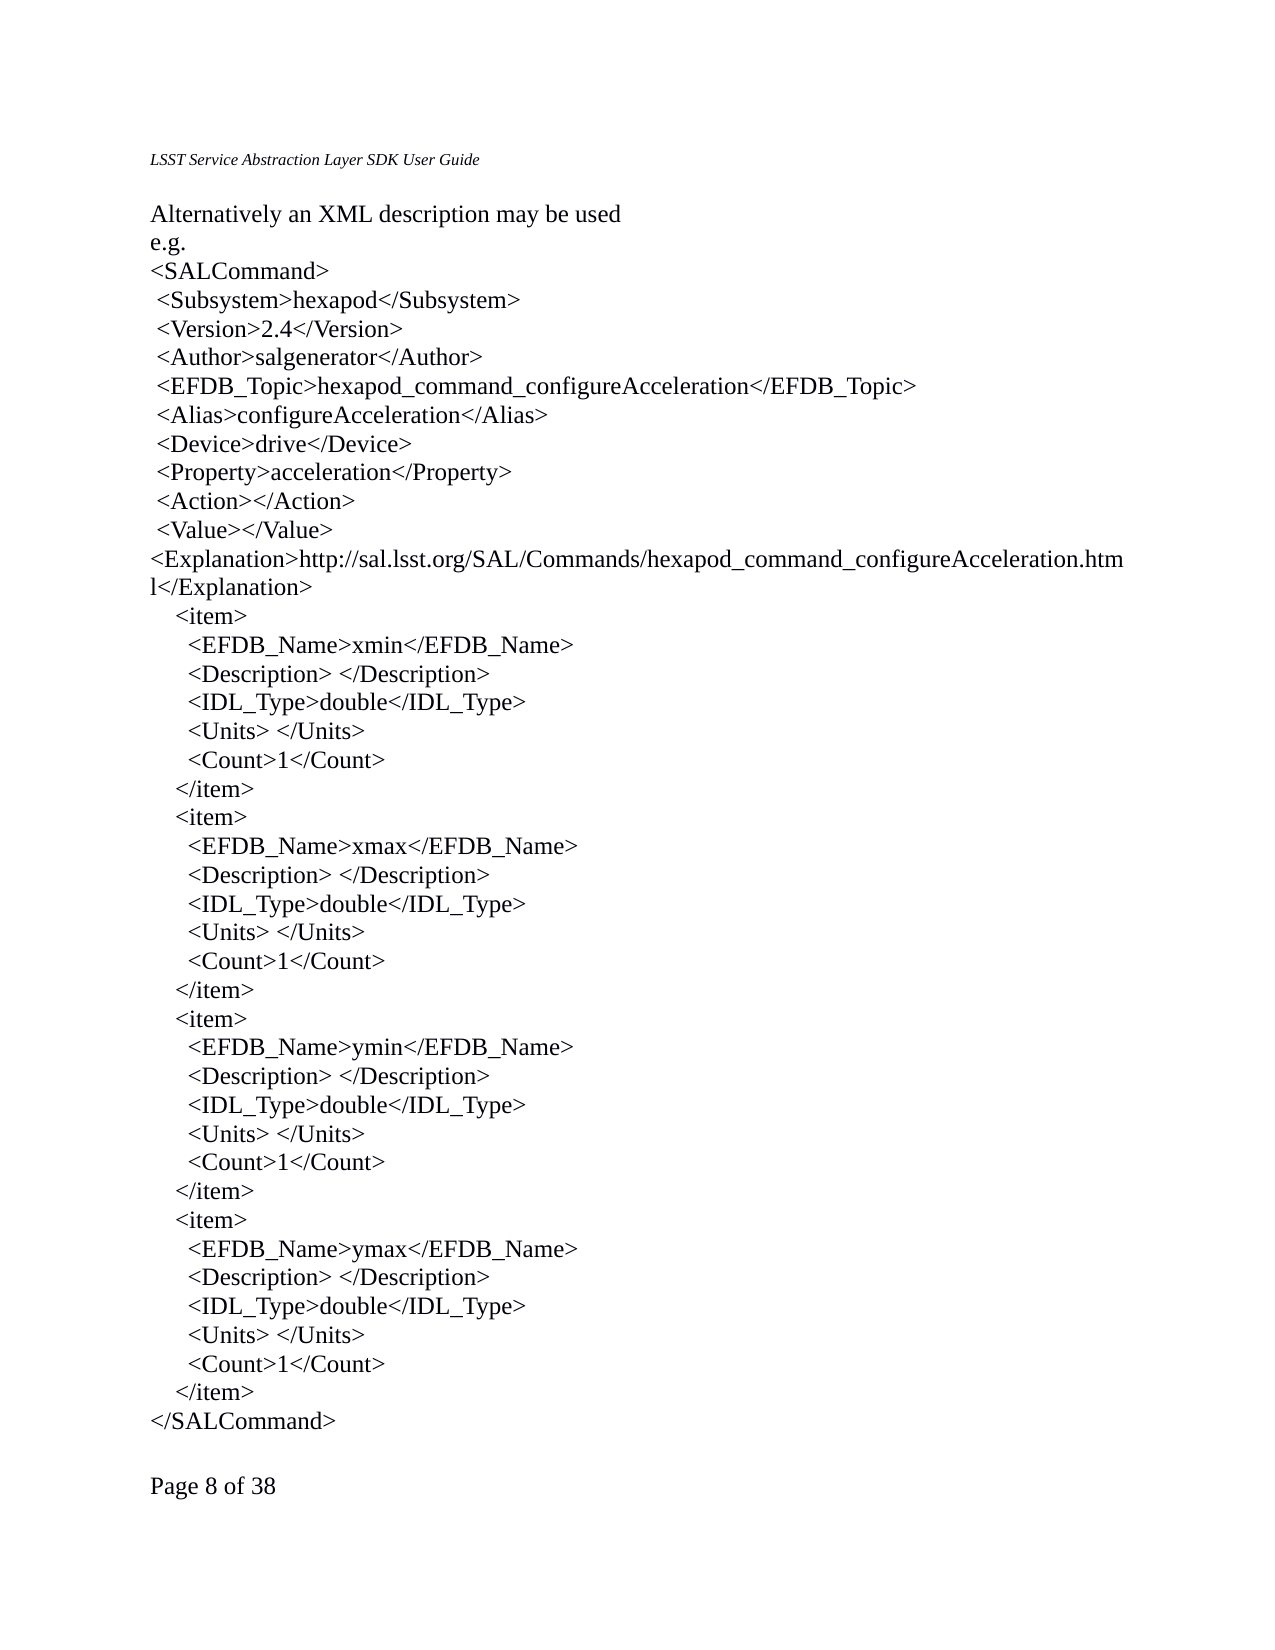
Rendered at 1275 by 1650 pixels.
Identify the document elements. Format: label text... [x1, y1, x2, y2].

text </item> [150, 975, 1125, 1004]
text <IDL_Type>double</IDL_Type> [150, 1291, 1125, 1320]
text <Units> </Units> [150, 716, 1125, 745]
text <SALCommand> [150, 256, 1125, 285]
text <EFDB_Topic>hexapod_command_configureAcceleration</EFDB_Topic> [150, 371, 1125, 400]
text e.g. [150, 227, 1125, 256]
text <item> [150, 601, 1125, 630]
text <Action></Action> [150, 486, 1125, 515]
text </item> [150, 1377, 1125, 1406]
text <IDL_Type>double</IDL_Type> [150, 1090, 1125, 1119]
text <Units> </Units> [150, 917, 1125, 946]
text </SALCommand> [150, 1406, 1125, 1435]
text <IDL_Type>double</IDL_Type> [150, 687, 1125, 716]
text <EFDB_Name>xmin</EFDB_Name> [150, 630, 1125, 659]
text Alternatively an XML description may be used [150, 199, 1125, 227]
text <Value></Value> <Explanation>http://sal.lsst.org/SAL/Commands/hexapod_command_configureAcceleration.html</Explanation> [150, 515, 1125, 601]
text <Alias>configureAcceleration</Alias> [150, 400, 1125, 429]
text <Subsystem>hexapod</Subsystem> [150, 285, 1125, 314]
text </item> [150, 1176, 1125, 1205]
text <IDL_Type>double</IDL_Type> [150, 889, 1125, 917]
text <Count>1</Count> [150, 745, 1125, 774]
text <Count>1</Count> [150, 1349, 1125, 1377]
text </item> [150, 774, 1125, 802]
text <Version>2.4</Version> [150, 314, 1125, 342]
text <Property>acceleration</Property> [150, 457, 1125, 486]
text <Description> </Description> [150, 1061, 1125, 1090]
text <Units> </Units> [150, 1320, 1125, 1349]
text <Description> </Description> [150, 659, 1125, 687]
text <item> [150, 1205, 1125, 1234]
text <EFDB_Name>ymax</EFDB_Name> [150, 1234, 1125, 1262]
text <Author>salgenerator</Author> [150, 342, 1125, 371]
text <Device>drive</Device> [150, 429, 1125, 457]
text <Count>1</Count> [150, 946, 1125, 975]
text <Units> </Units> [150, 1119, 1125, 1147]
text <Description> </Description> [150, 860, 1125, 889]
text <Count>1</Count> [150, 1147, 1125, 1176]
text <Description> </Description> [150, 1262, 1125, 1291]
text <EFDB_Name>ymin</EFDB_Name> [150, 1032, 1125, 1061]
text <EFDB_Name>xmax</EFDB_Name> [150, 831, 1125, 860]
text <item> [150, 1004, 1125, 1032]
text <item> [150, 802, 1125, 831]
